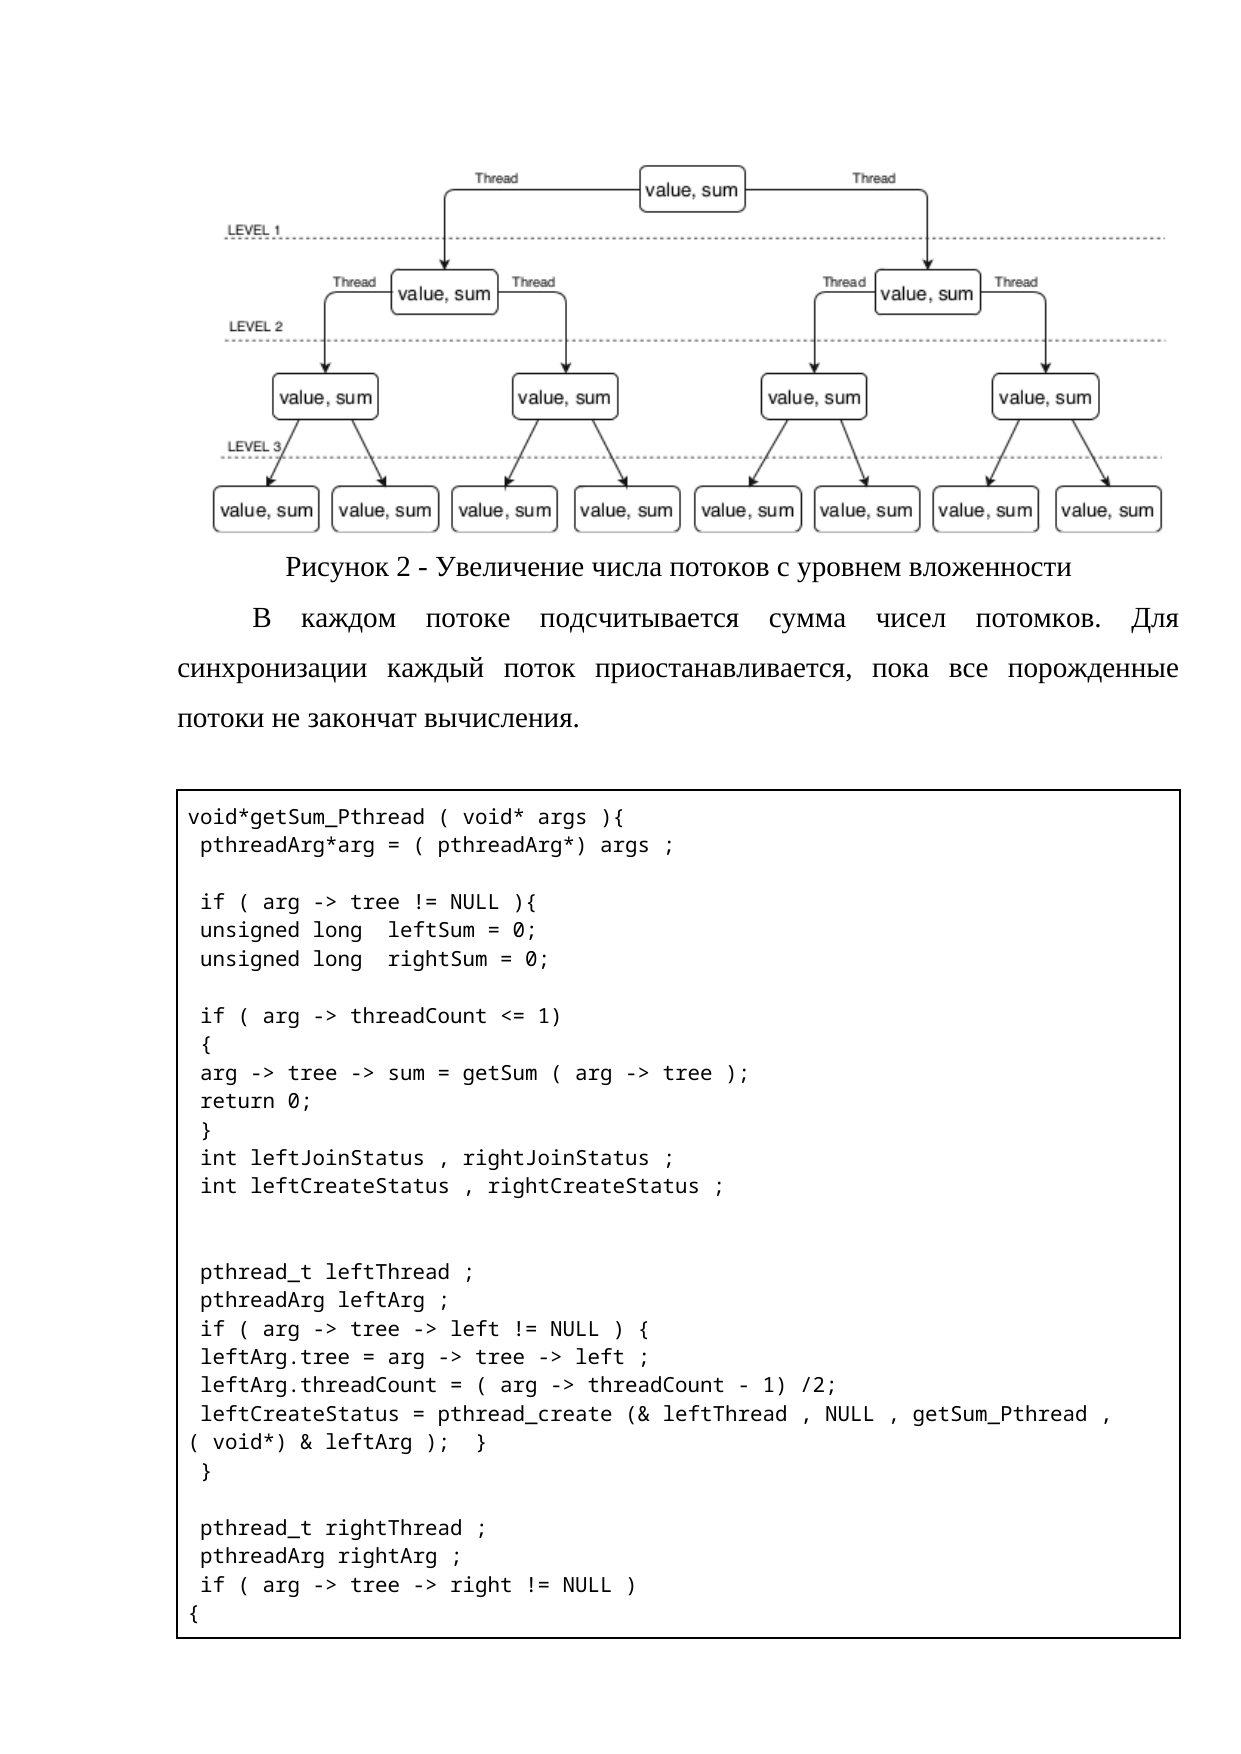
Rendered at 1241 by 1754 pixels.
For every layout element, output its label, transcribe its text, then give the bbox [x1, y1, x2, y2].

text В каждом потоке подсчитывается сумма чисел потомков. Для синхронизации каждый поток приостанавливается, пока все порожденные потоки не закончат вычисления. [177, 600, 1180, 734]
text Рисунок 2 - Увеличение числа потоков с уровнем вложенности [177, 549, 1180, 583]
table_header void*getSum_Pthread ( void* args ){ pthreadArg*arg = ( pthreadArg*) args ; if ( arg -> tree != NULL ){ unsigned long leftSum = 0; unsigned long rightSum = 0; if ( arg -> threadCount <= 1) { arg -> tree -> sum = getSum ( arg -> tree ); return 0; } int leftJoinStatus , rightJoinStatus ; int leftCreateStatus , rightCreateStatus ; pthread_t leftThread ; pthreadArg leftArg ; if ( arg -> tree -> left != NULL ) { leftArg.tree = arg -> tree -> left ; leftArg.threadCount = ( arg -> threadCount - 1) /2; leftCreateStatus = pthread_create (& leftThread , NULL , getSum_Pthread , ( void*) & leftArg ); } } pthread_t rightThread ; pthreadArg rightArg ; if ( arg -> tree -> right != NULL ) { [178, 791, 1179, 1637]
picture [191, 118, 1174, 545]
